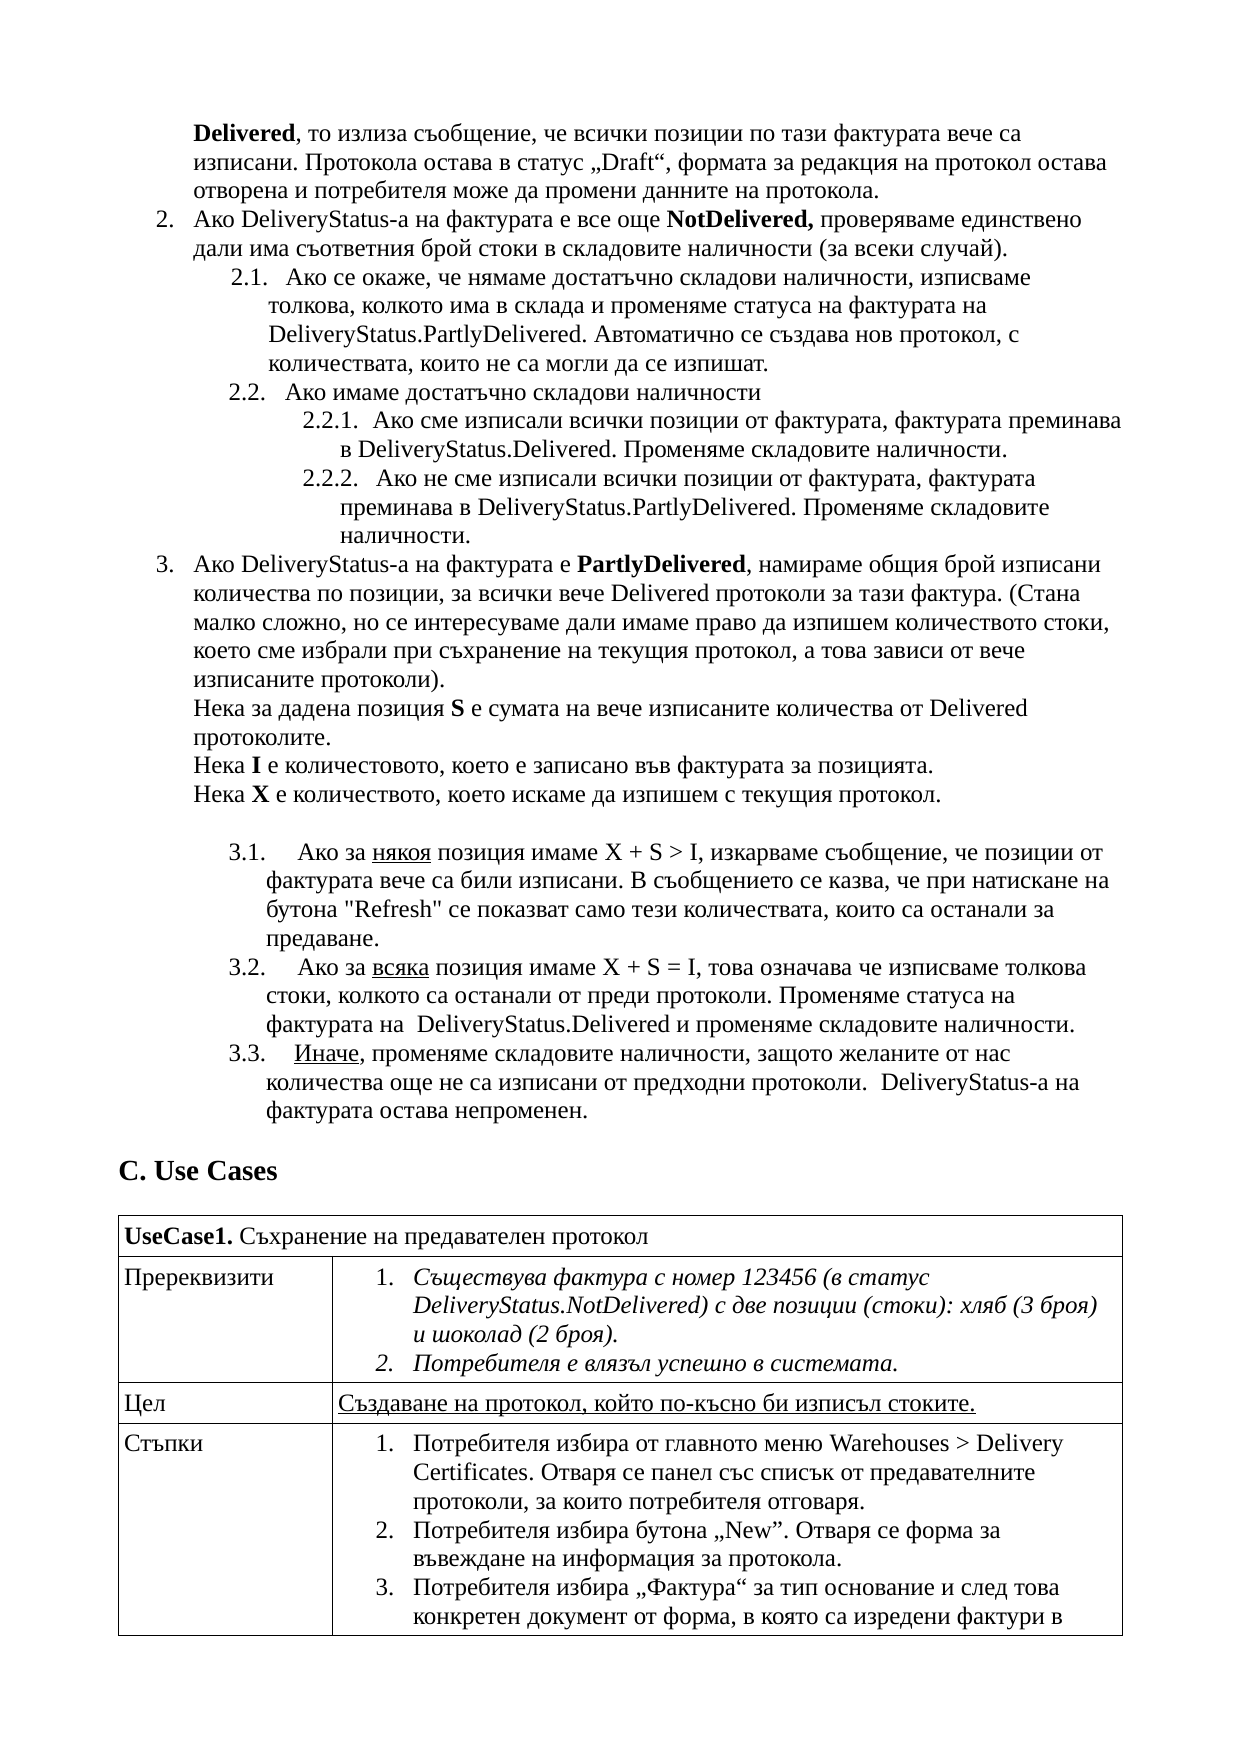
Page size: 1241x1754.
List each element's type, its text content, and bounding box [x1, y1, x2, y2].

list Ако имаме достатъчно складови наличности [228, 377, 1122, 406]
list Ако не сме изписали всички позиции от фактурата, фактурата преминава в DeliveryStatus.PartlyDelivered. Променяме складовите наличности. [302, 463, 1122, 549]
list Ако DeliveryStatus-a на фактурата е все още NotDelivered, проверяваме единствено дали има съответния брой стоки в складовите наличности (за всеки случай). [156, 204, 1122, 262]
table_cell Потребителя избира от главното меню Warehouses > Delivery Certificates. Отваря се панел със списък от предавателните протоколи, за които потребителя отговаря. Потребителя избира бутона „New”. Отваря се форма за въвеждане на информация за протокола. Потребителя избира „Фактура“ за тип основание и след това конкретен документ от форма, в която са изредени фактури в [333, 1424, 1122, 1635]
table_cell Пререквизити [119, 1257, 332, 1382]
table_cell Цел [119, 1383, 332, 1423]
table_header UseCase1. Съхранение на предавателен протокол [119, 1216, 1122, 1256]
list Delivered, то излиза съобщение, че всички позиции по тази фактурата вече са изписани. Протокола остава в статус „Draft“, формата за редакция на протокол остава отворена и потребителя може да промени данните на протокола. [156, 118, 1122, 204]
table_cell Създаване на протокол, който по-късно би изписъл стоките. [333, 1383, 1122, 1423]
list Ако се окаже, че нямаме достатъчно складови наличности, изписваме толкова, колкото има в склада и променяме статуса на фактурата на DeliveryStatus.PartlyDelivered. Автоматично се създава нов протокол, с количествата, които не са могли да се изпишат. [231, 262, 1122, 377]
table_cell Съществува фактура с номер 123456 (в статус DeliveryStatus.NotDelivered) с две позиции (стоки): хляб (3 броя) и шоколад (2 броя). Потребителя е влязъл успешно в системата. [333, 1257, 1122, 1382]
list Ако DeliveryStatus-a на фактурата е PartlyDelivered, намираме общия брой изписани количества по позиции, за всички вече Delivered протоколи за тази фактура. (Стана малко сложно, но се интересуваме дали имаме право да изпишем количеството стоки, което сме избрали при съхранение на текущия протокол, а това зависи от вече изписаните протоколи). Нека за дадена позиция S е сумата на вече изписаните количества от Delivered протоколите. Нека I e количестовото, което е записано във фактурата за позицията. Нека X е количеството, което искаме да изпишем с текущия протокол. [156, 549, 1122, 808]
list Ако за някоя позиция имаме X + S > I, изкарваме съобщение, че позиции от фактурата вече са били изписани. В съобщението се казва, че при натискане на бутона "Refresh" се показват само тези количествата, които са останали за предаване. [228, 837, 1122, 952]
list Ако за всяка позиция имаме X + S = I, това означава че изписваме толкова стоки, колкото са останали от преди протоколи. Променяме статуса на фактурата на DeliveryStatus.Delivered и променяме складовите наличности. [228, 952, 1122, 1038]
text C. Use Cases [118, 1153, 1122, 1187]
list Иначе, променяме складовите наличности, защото желаните от нас количества още не са изписани от предходни протоколи. DeliveryStatus-a на фактурата остава непроменен. [228, 1038, 1122, 1124]
list Ако сме изписали всички позиции от фактурата, фактурата преминава в DeliveryStatus.Delivered. Променяме складовите наличности. [302, 406, 1122, 463]
table_cell Стъпки [119, 1424, 332, 1635]
